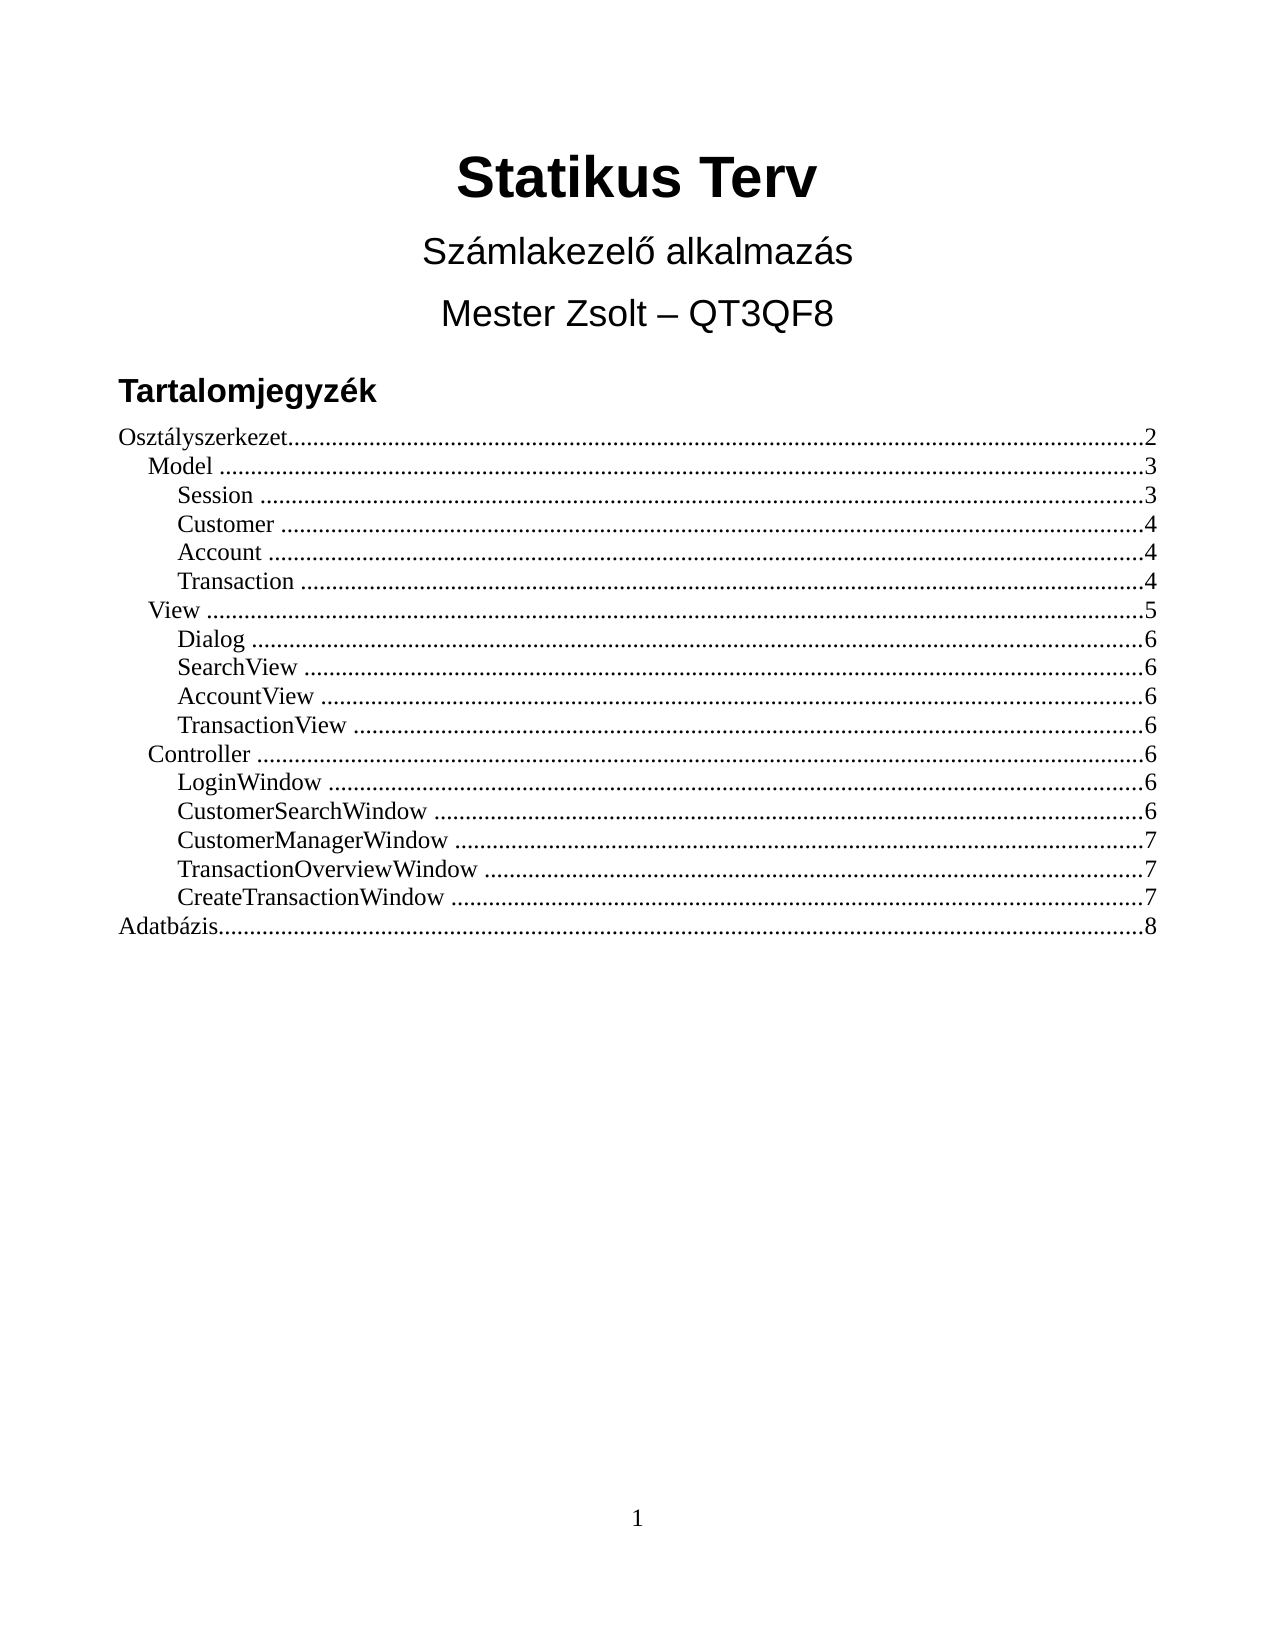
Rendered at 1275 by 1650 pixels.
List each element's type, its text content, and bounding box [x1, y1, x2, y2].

text Transaction 4 [177, 566, 1157, 595]
text View 5 [148, 595, 1157, 624]
text Customer 4 [177, 509, 1157, 537]
text CreateTransactionWindow 7 [177, 882, 1157, 911]
subtitle Mester Zsolt – QT3QF8 [118, 291, 1157, 334]
text Osztályszerkezet 2 [118, 422, 1157, 451]
text CustomerSearchWindow 6 [177, 796, 1157, 825]
text Dialog 6 [177, 624, 1157, 652]
text Controller 6 [148, 739, 1157, 767]
subtitle Tartalomjegyzék [118, 371, 1157, 410]
text Account 4 [177, 537, 1157, 566]
text SearchView 6 [177, 652, 1157, 681]
text Session 3 [177, 480, 1157, 509]
text Adatbázis 8 [118, 911, 1157, 940]
text Model 3 [148, 451, 1157, 480]
text AccountView 6 [177, 681, 1157, 710]
text CustomerManagerWindow 7 [177, 825, 1157, 854]
text TransactionOverviewWindow 7 [177, 854, 1157, 882]
text LoginWindow 6 [177, 767, 1157, 796]
title Statikus Terv [118, 143, 1157, 210]
text TransactionView 6 [177, 710, 1157, 739]
subtitle Számlakezelő alkalmazás [118, 229, 1157, 272]
